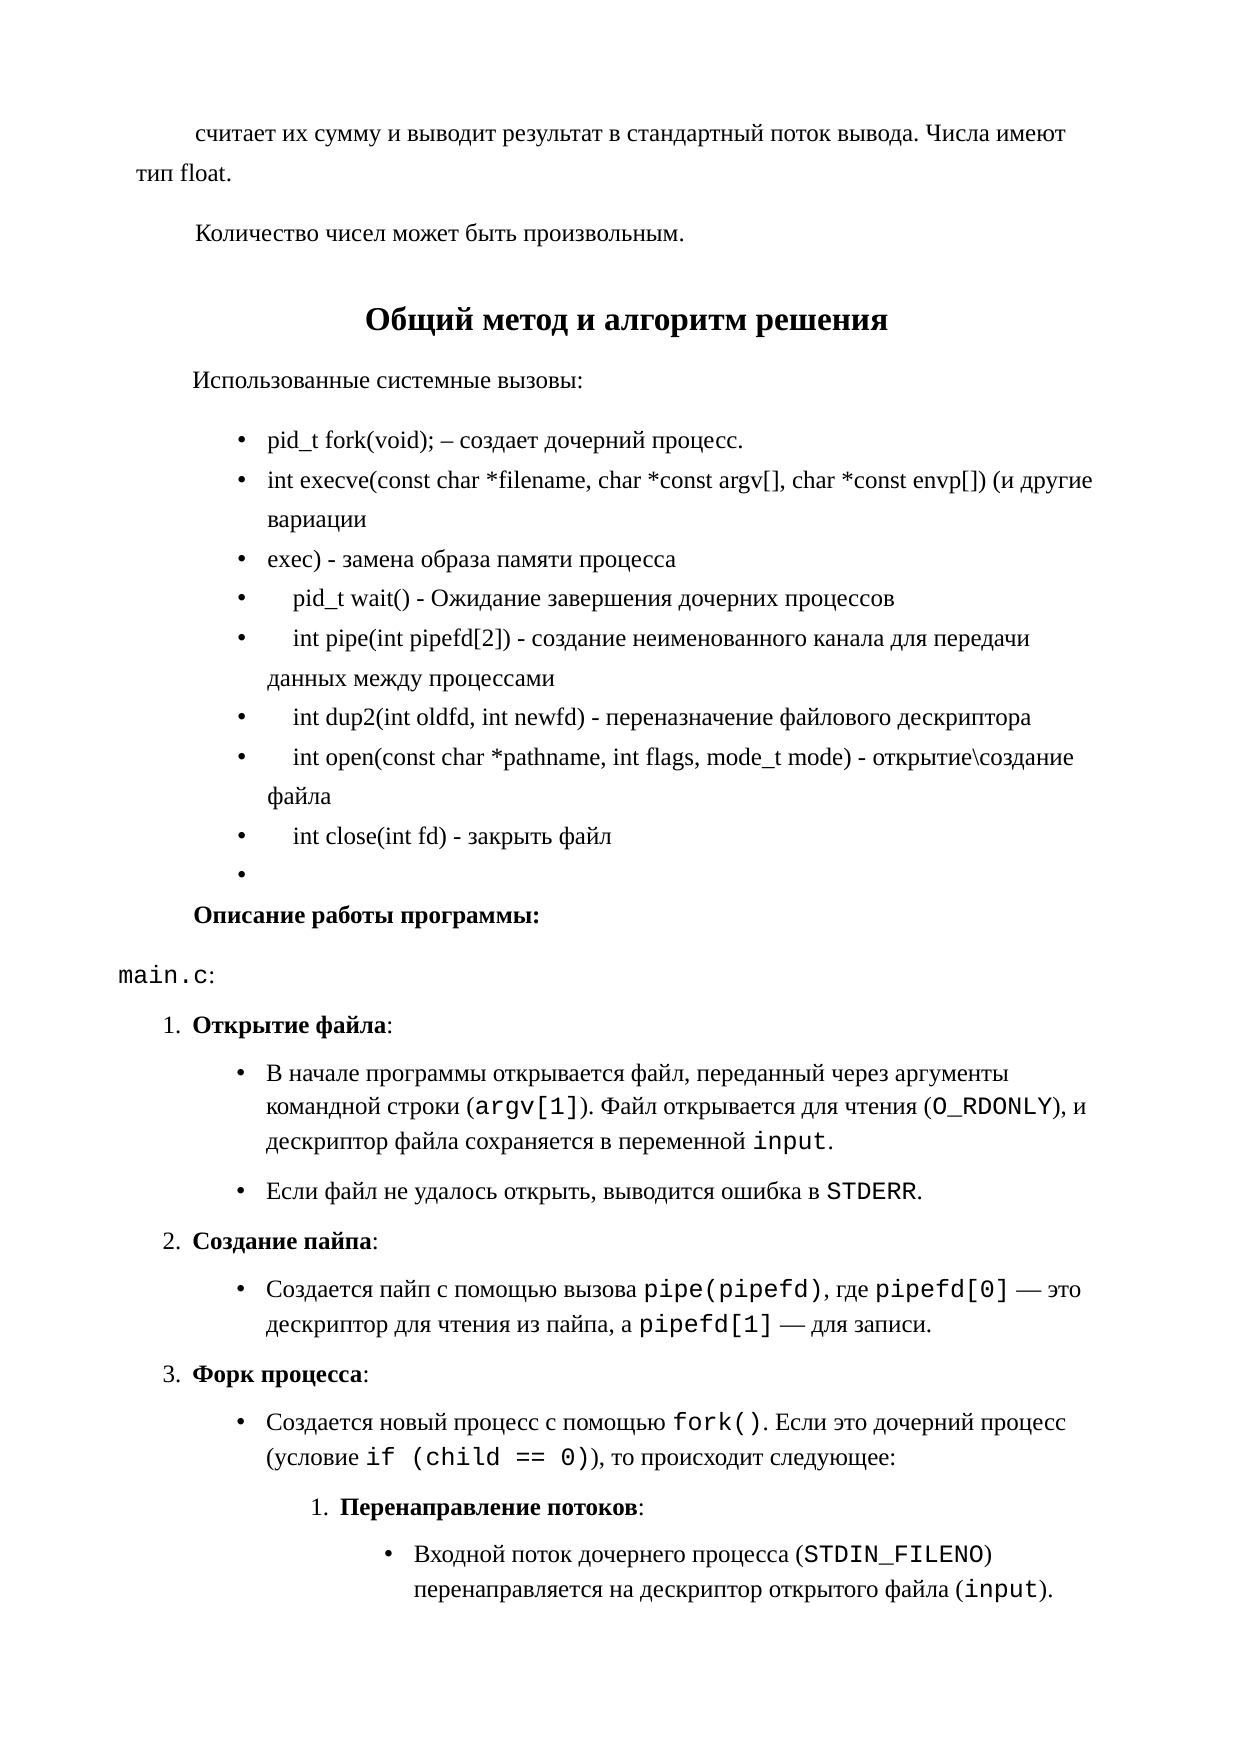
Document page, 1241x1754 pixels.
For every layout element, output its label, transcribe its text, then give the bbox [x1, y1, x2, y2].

text считает их сумму и выводит результат в стандартный поток вывода. Числа имеют тип float. [136, 118, 1104, 186]
list Создание пайпа: [162, 1226, 1122, 1255]
text Общий метод и алгоритм решения [136, 299, 1104, 338]
list pid_t fork(void); – создает дочерний процесс. [237, 425, 1104, 454]
list  int dup2(int oldfd, int newfd) - переназначение файлового дескриптора [237, 702, 1104, 731]
list Открытие файла: [162, 1011, 1122, 1039]
list  int close(int fd) - закрыть файл [237, 821, 1104, 850]
list Перенаправление потоков: [310, 1492, 1122, 1520]
text Количество чисел может быть произвольным. [136, 218, 1104, 247]
list Создается пайп с помощью вызова pipe(pipefd), где pipefd[0] — это дескриптор для чтения из пайпа, а pipefd[1] — для записи. [236, 1274, 1122, 1340]
list  int open(const char *pathname, int flags, mode_t mode) - открытие\создание файла [237, 742, 1104, 810]
list Создается новый процесс с помощью fork(). Если это дочерний процесс (условие if (child == 0)), то происходит следующее: [236, 1407, 1122, 1472]
list int execve(const char *filename, char *const argv[], char *const envp[]) (и другие вариации [237, 465, 1104, 533]
text Описание работы программы: [118, 900, 1104, 929]
list Входной поток дочернего процесса (STDIN_FILENO) перенаправляется на дескриптор открытого файла (input). [384, 1539, 1122, 1605]
text main.c: [118, 961, 1122, 991]
list  pid_t wait() - Ожидание завершения дочерних процессов [237, 583, 1104, 612]
list Если файл не удалось открыть, выводится ошибка в STDERR. [236, 1176, 1122, 1207]
text Использованные системные вызовы: [118, 365, 1104, 393]
list В начале программы открывается файл, переданный через аргументы командной строки (argv[1]). Файл открывается для чтения (O_RDONLY), и дескриптор файла сохраняется в переменной input. [236, 1058, 1122, 1157]
list Форк процесса: [162, 1359, 1122, 1388]
list exec) - замена образа памяти процесса [237, 544, 1104, 573]
list  int pipe(int pipefd[2]) - создание неименованного канала для передачи данных между процессами [237, 623, 1104, 691]
